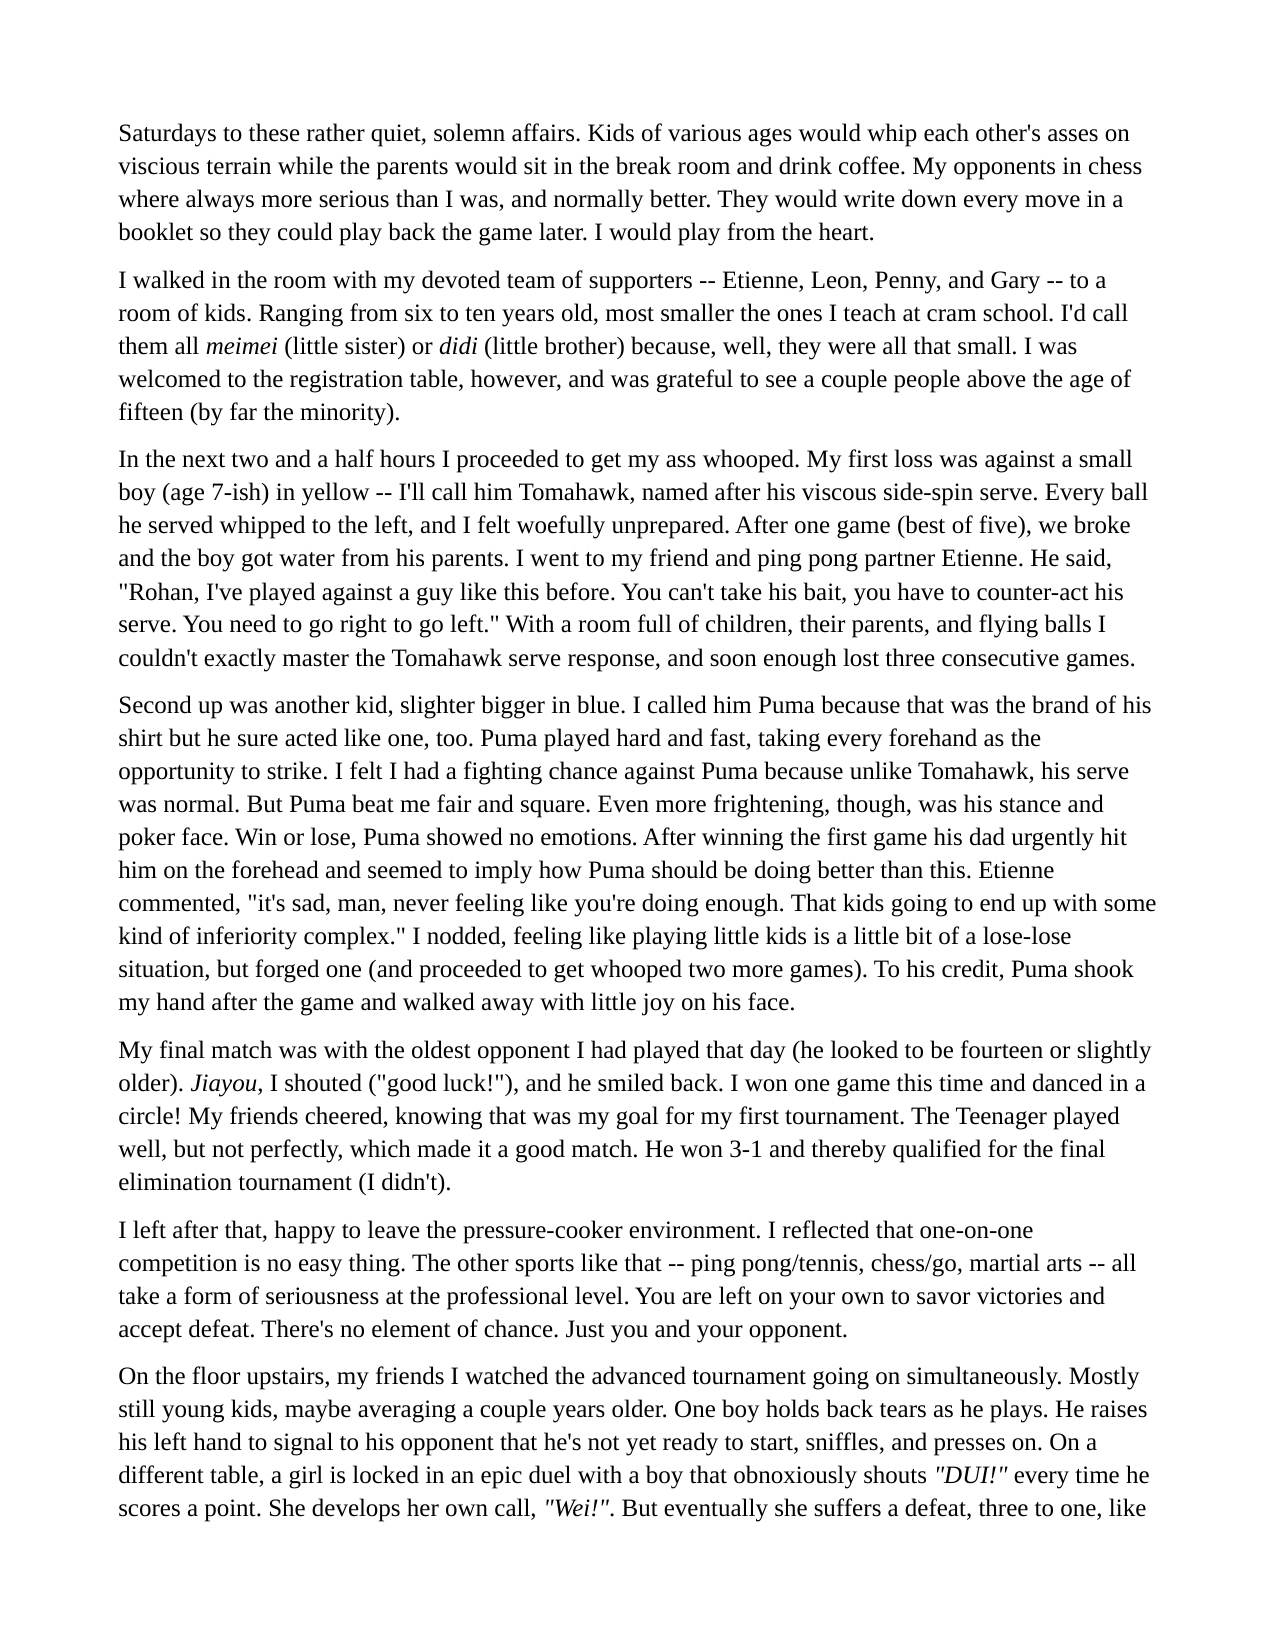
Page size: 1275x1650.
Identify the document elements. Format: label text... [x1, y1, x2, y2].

text My final match was with the oldest opponent I had played that day (he looked to be fourteen or slightly older). Jiayou, I shouted ("good luck!"), and he smiled back. I won one game this time and danced in a circle! My friends cheered, knowing that was my goal for my first tournament. The Teenager played well, but not perfectly, which made it a good match. He won 3-1 and thereby qualified for the final elimination tournament (I didn't). [118, 1035, 1157, 1196]
text Second up was another kid, slighter bigger in blue. I called him Puma because that was the brand of his shirt but he sure acted like one, too. Puma played hard and fast, taking every forehand as the opportunity to strike. I felt I had a fighting chance against Puma because unlike Tomahawk, his serve was normal. But Puma beat me fair and square. Even more frightening, though, was his stance and poker face. Win or lose, Puma showed no emotions. After winning the first game his dad urgently hit him on the forehead and seemed to imply how Puma should be doing better than this. Etienne commented, "it's sad, man, never feeling like you're doing enough. That kids going to end up with some kind of inferiority complex." I nodded, feeling like playing little kids is a little bit of a lose-lose situation, but forged one (and proceeded to get whooped two more games). To his credit, Puma shook my hand after the game and walked away with little joy on his face. [118, 690, 1157, 1016]
text I left after that, happy to leave the pressure-cooker environment. I reflected that one-on-one competition is no easy thing. The other sports like that -- ping pong/tennis, chess/go, martial arts -- all take a form of seriousness at the professional level. You are left on your own to savor victories and accept defeat. There's no element of chance. Just you and your opponent. [118, 1215, 1157, 1342]
text Saturdays to these rather quiet, solemn affairs. Kids of various ages would whip each other's asses on viscious terrain while the parents would sit in the break room and drink coffee. My opponents in chess where always more serious than I was, and normally better. They would write down every move in a booklet so they could play back the game later. I would play from the heart. [118, 118, 1157, 246]
text I walked in the room with my devoted team of supporters -- Etienne, Leon, Penny, and Gary -- to a room of kids. Ranging from six to ten years old, most smaller the ones I teach at cram school. I'd call them all meimei (little sister) or didi (little brother) because, well, they were all that small. I was welcomed to the registration table, however, and was grateful to see a couple people above the age of fifteen (by far the minority). [118, 265, 1157, 426]
text In the next two and a half hours I proceeded to get my ass whooped. My first loss was against a small boy (age 7-ish) in yellow -- I'll call him Tomahawk, named after his viscous side-spin serve. Every ball he served whipped to the left, and I felt woefully unprepared. After one game (best of five), we broke and the boy got water from his parents. I went to my friend and ping pong partner Etienne. He said, "Rohan, I've played against a guy like this before. You can't take his bait, you have to counter-act his serve. You need to go right to go left." With a room full of children, their parents, and flying balls I couldn't exactly master the Tomahawk serve response, and soon enough lost three consecutive games. [118, 444, 1157, 671]
text On the floor upstairs, my friends I watched the advanced tournament going on simultaneously. Mostly still young kids, maybe averaging a couple years older. One boy holds back tears as he plays. He raises his left hand to signal to his opponent that he's not yet ready to start, sniffles, and presses on. On a different table, a girl is locked in an epic duel with a boy that obnoxiously shouts "DUI!" every time he scores a point. She develops her own call, "Wei!". But eventually she suffers a defeat, three to one, like [118, 1361, 1157, 1522]
